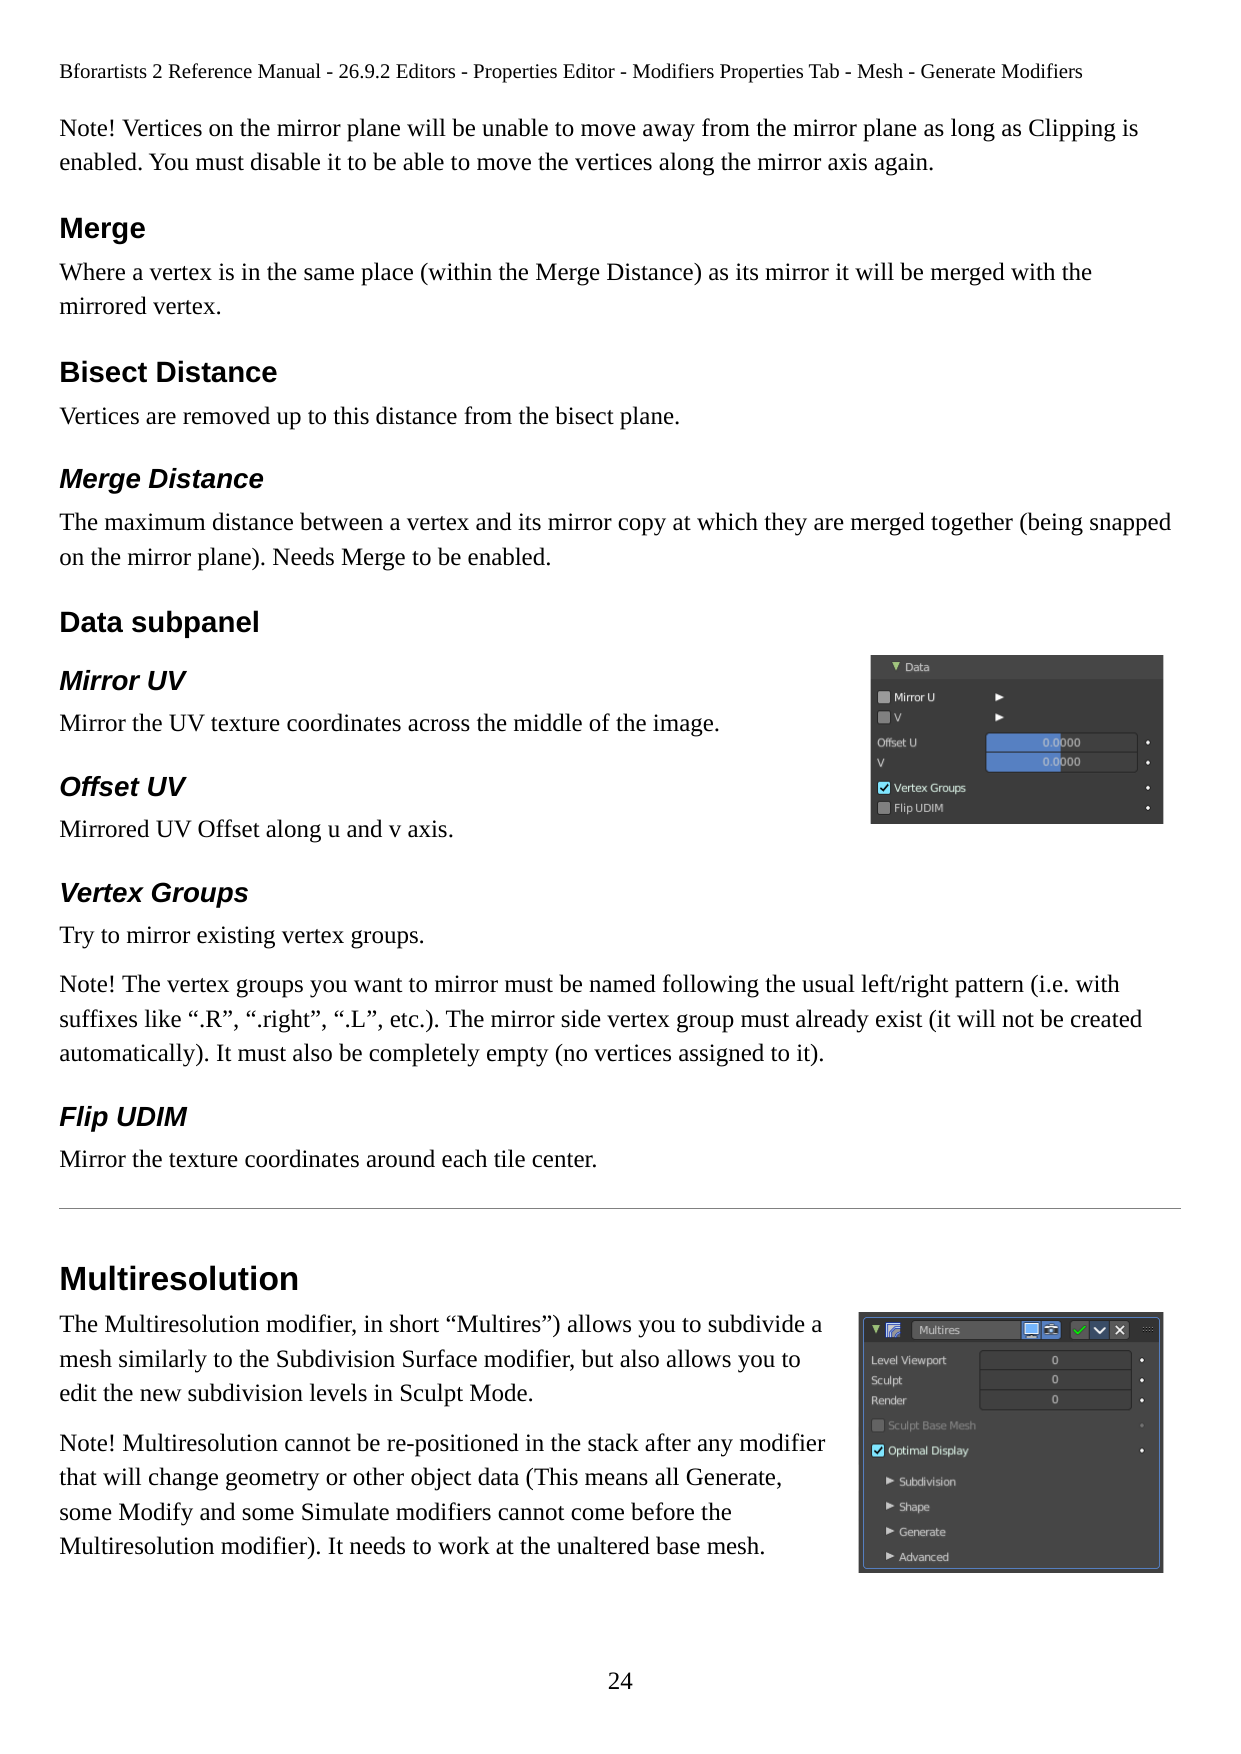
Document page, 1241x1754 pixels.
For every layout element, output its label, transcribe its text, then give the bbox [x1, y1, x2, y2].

subtitle [1164, 770, 1181, 802]
text Note! Multiresolution cannot be re-positioned in the stack after any modifier that will change geometry or other object data (This means all Generate, some Modify and some Simulate modifiers cannot come before the Multiresolution modifier). It needs to work at the unaltered base mesh. [59, 1428, 858, 1560]
text Vertices are removed up to this distance from the bisect plane. [59, 401, 1181, 430]
subtitle Offset UV [59, 770, 870, 802]
subtitle Merge Distance [59, 463, 1181, 495]
text The maximum distance between a vertex and its mirror copy at which they are merged together (being snapped on the mirror plane). Needs Merge to be enabled. [59, 507, 1181, 571]
subtitle Multiresolution [59, 1258, 1181, 1297]
text Where a vertex is in the same place (within the Merge Distance) as its mirror it will be merged with the mirrored vertex. [59, 257, 1181, 320]
subtitle Merge [59, 211, 1181, 244]
subtitle [1164, 664, 1181, 696]
subtitle Data subpanel [59, 605, 1181, 639]
picture [870, 655, 1164, 824]
text The Multiresolution modifier, in short “Multires”) allows you to subdivide a mesh similarly to the Subdivision Surface modifier, but also allows you to edit the new subdivision levels in Sculpt Mode. [59, 1309, 1181, 1407]
picture [858, 1312, 1164, 1573]
subtitle Bisect Distance [59, 355, 1181, 389]
subtitle Vertex Groups [59, 876, 1181, 908]
subtitle Flip UDIM [59, 1100, 1181, 1132]
text Mirror the UV texture coordinates across the middle of the image. [59, 708, 870, 737]
subtitle Mirror UV [59, 664, 870, 696]
text Mirrored UV Offset along u and v axis. [59, 814, 1181, 843]
text Try to mirror existing vertex groups. [59, 920, 1181, 949]
text Note! Vertices on the mirror plane will be unable to move away from the mirror plane as long as Clipping is enabled. You must disable it to be able to move the vertices along the mirror axis again. [59, 113, 1181, 176]
text Note! The vertex groups you want to mirror must be named following the usual left/right pattern (i.e. with suffixes like “.R”, “.right”, “.L”, etc.). The mirror side vertex group must already exist (it will not be created automatically). It must also be completely empty (no vertices assigned to it). [59, 969, 1181, 1067]
text Mirror the texture coordinates around each tile center. [59, 1144, 1181, 1173]
